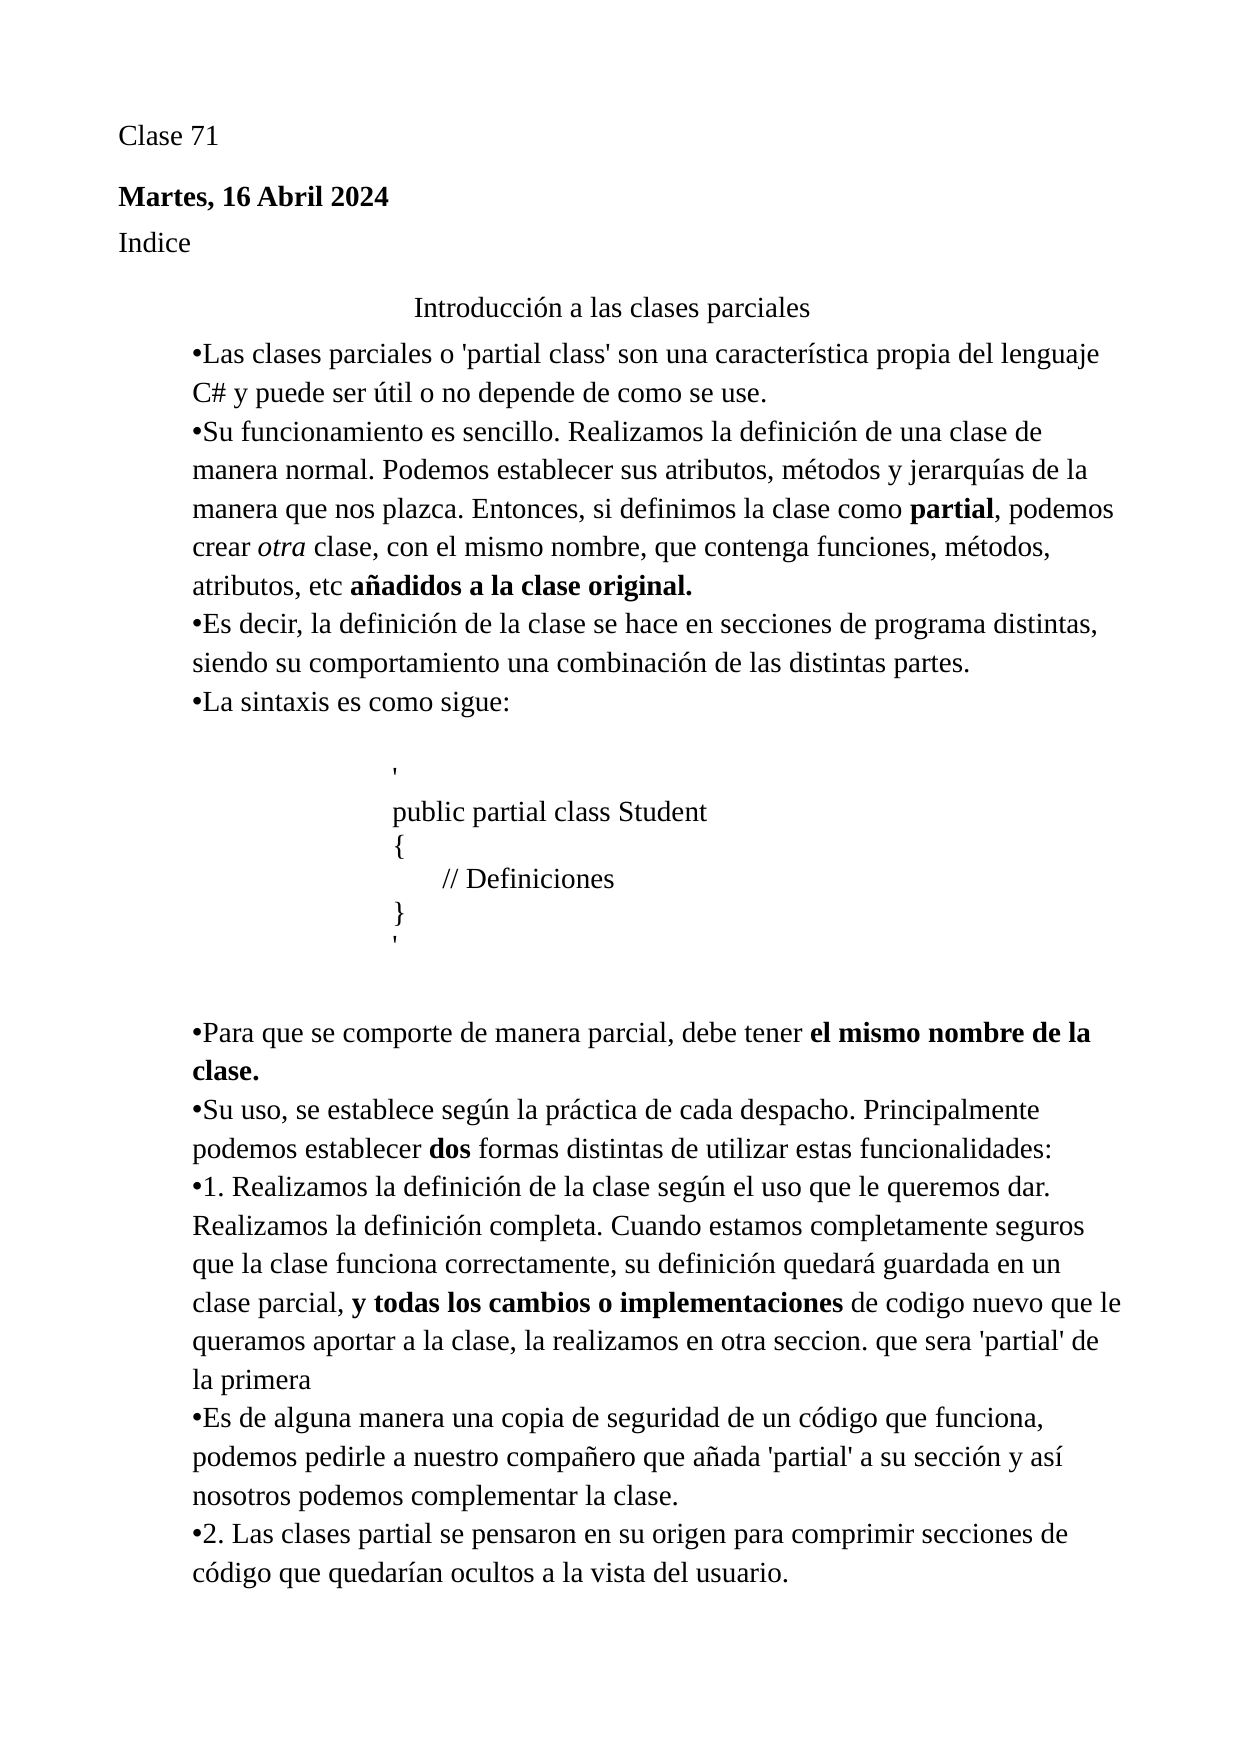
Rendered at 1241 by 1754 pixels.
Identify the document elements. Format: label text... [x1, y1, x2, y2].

list 2. Las clases partial se pensaron en su origen para comprimir secciones de código que quedarían ocultos a la vista del usuario. [118, 1516, 1122, 1588]
list La sintaxis es como sigue: [118, 684, 1122, 717]
list 1. Realizamos la definición de la clase según el uso que le queremos dar. Realizamos la definición completa. Cuando estamos completamente seguros que la clase funciona correctamente, su definición quedará guardada en un clase parcial, y todas los cambios o implementaciones de codigo nuevo que le queramos aportar a la clase, la realizamos en otra seccion. que sera 'partial' de la primera [118, 1169, 1122, 1396]
list Su uso, se establece según la práctica de cada despacho. Principalmente podemos establecer dos formas distintas de utilizar estas funcionalidades: [118, 1092, 1122, 1164]
list // Definiciones [118, 861, 1122, 895]
text Indice [118, 225, 1122, 258]
list Es decir, la definición de la clase se hace en secciones de programa distintas, siendo su comportamiento una combinación de las distintas partes. [118, 606, 1122, 679]
list Para que se comporte de manera parcial, debe tener el mismo nombre de la clase. [118, 1015, 1122, 1087]
subtitle Clase 71 [118, 118, 1122, 152]
list Las clases parciales o 'partial class' son una característica propia del lenguaje C# y puede ser útil o no depende de como se use. [118, 336, 1122, 409]
list } [118, 895, 1122, 928]
list Su funcionamiento es sencillo. Realizamos la definición de una clase de manera normal. Podemos establecer sus atributos, métodos y jerarquías de la manera que nos plazca. Entonces, si definimos la clase como partial, podemos crear otra clase, con el mismo nombre, que contenga funciones, métodos, atributos, etc añadidos a la clase original. [118, 414, 1122, 601]
subtitle Martes, 16 Abril 2024 [118, 179, 1122, 212]
list Es de alguna manera una copia de seguridad de un código que funciona, podemos pedirle a nuestro compañero que añada 'partial' a su sección y así nosotros podemos complementar la clase. [118, 1401, 1122, 1511]
subtitle Introducción a las clases parciales [384, 290, 1122, 324]
list public partial class Student [118, 794, 1122, 828]
list ' [118, 761, 1122, 794]
list ' [118, 928, 1122, 962]
list { [118, 828, 1122, 861]
